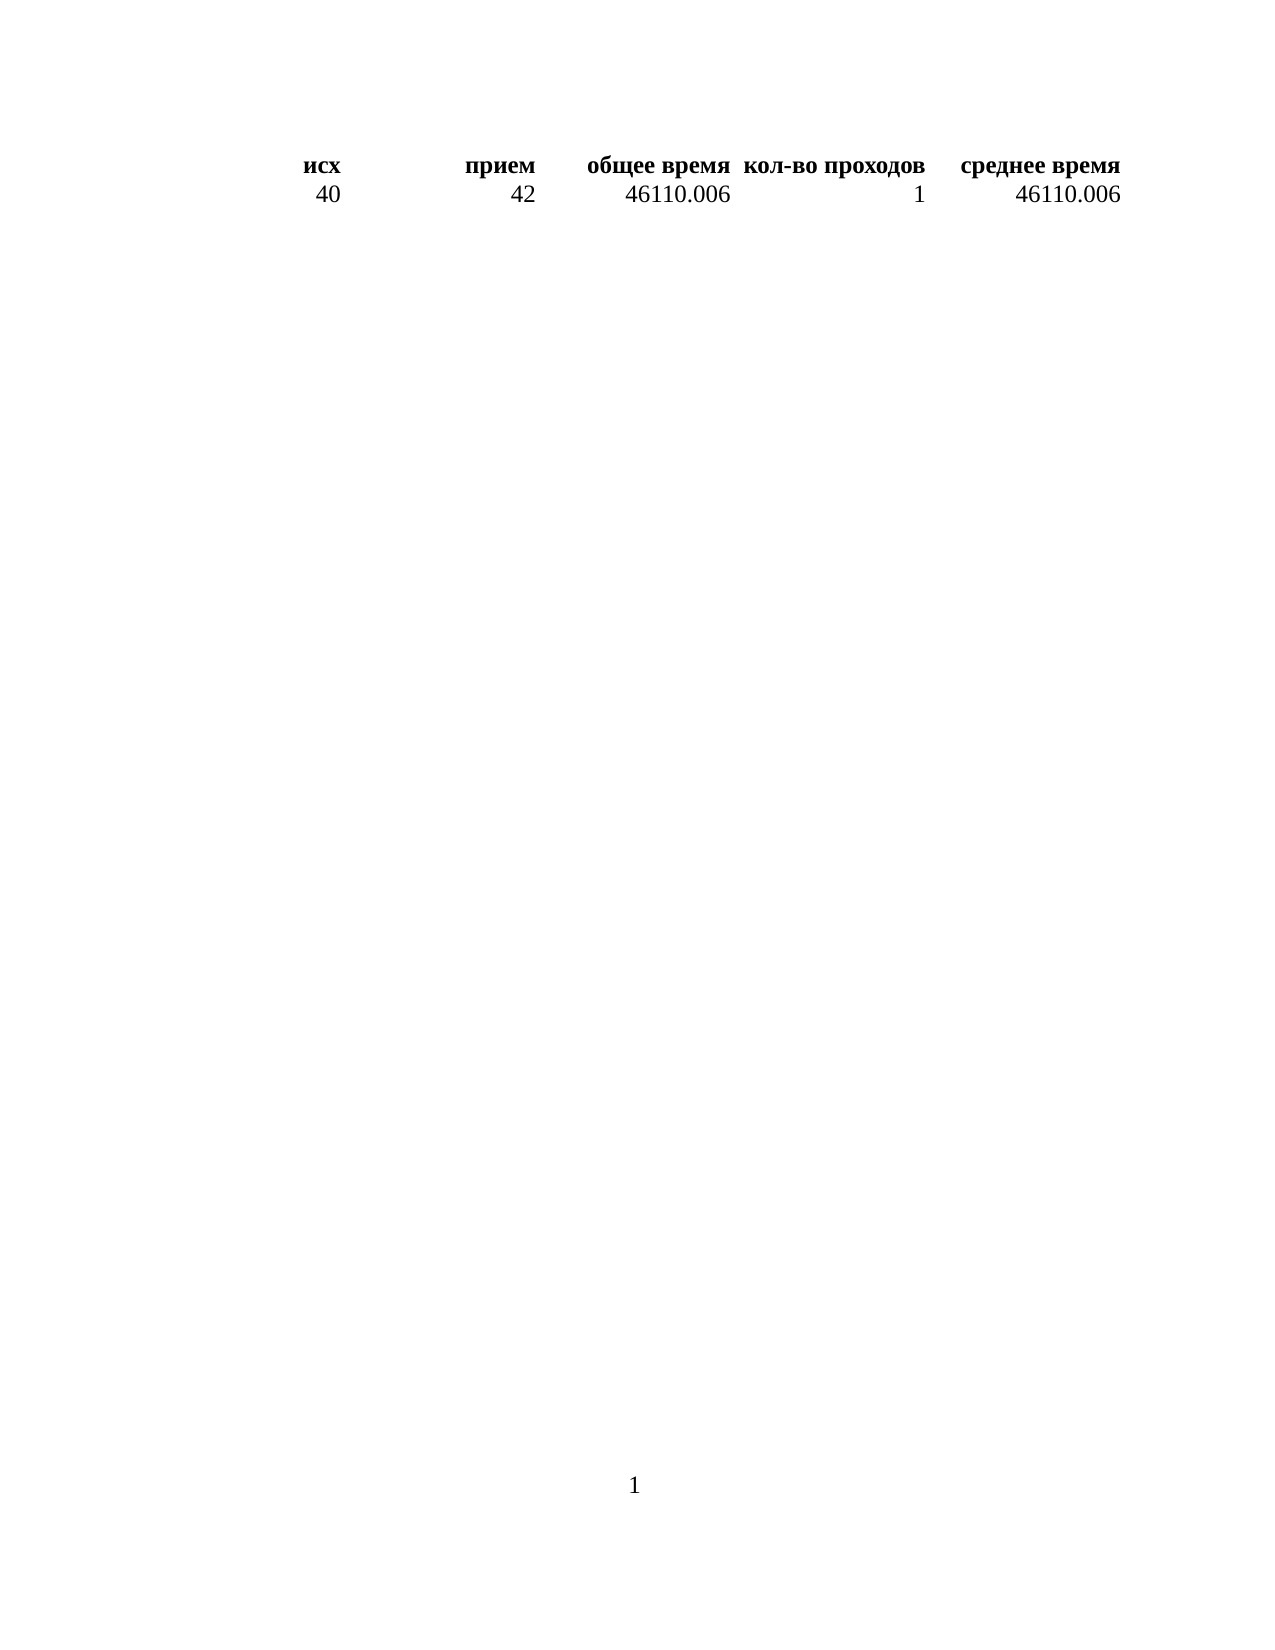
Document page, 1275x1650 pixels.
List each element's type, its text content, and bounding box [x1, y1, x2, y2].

table_cell 42 [345, 179, 540, 207]
table_cell 40 [150, 179, 345, 207]
table_cell 1 [735, 179, 930, 207]
table_header исх [150, 150, 345, 179]
table_header среднее время [930, 150, 1125, 179]
table_header прием [345, 150, 540, 179]
table_header общее время [540, 150, 735, 179]
table_cell 46110.006 [930, 179, 1125, 207]
table_cell 46110.006 [540, 179, 735, 207]
table_header кол-во проходов [735, 150, 930, 179]
